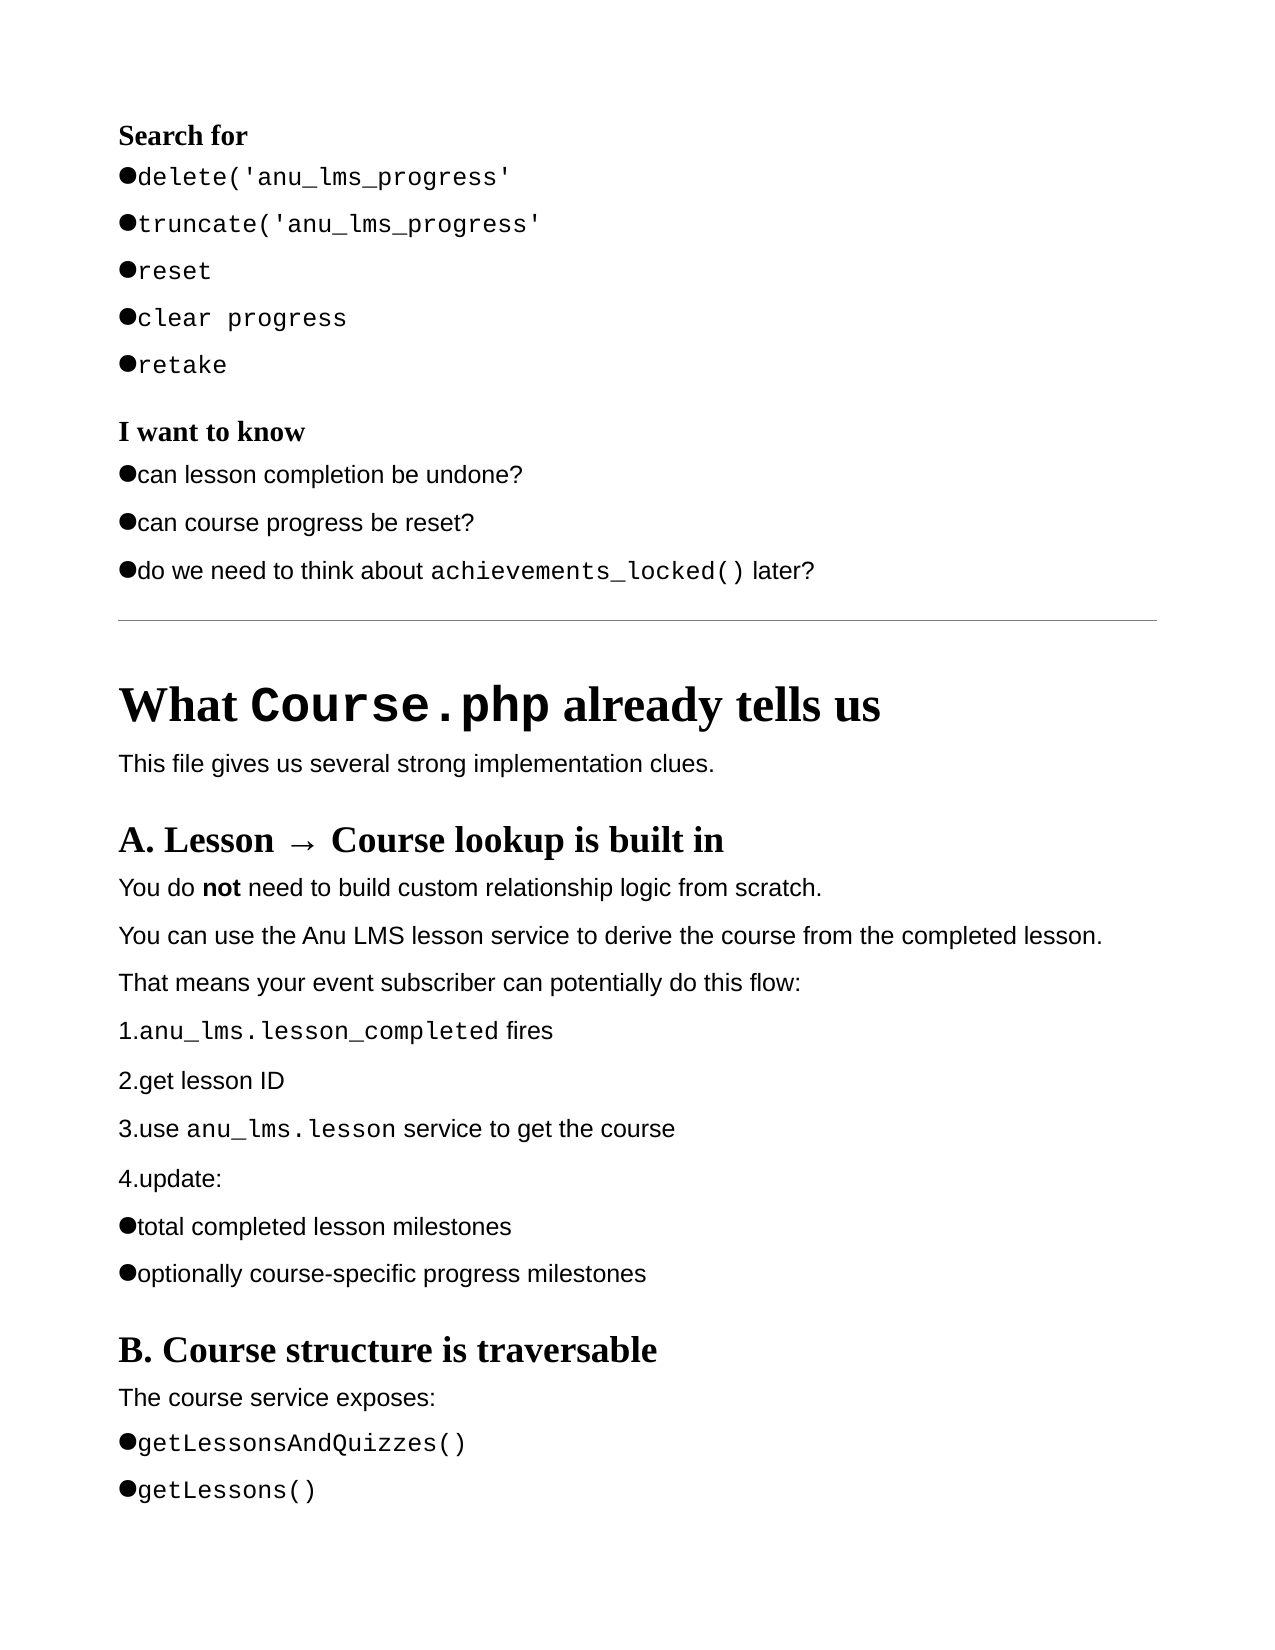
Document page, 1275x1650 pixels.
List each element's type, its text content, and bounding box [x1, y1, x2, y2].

list getLessonsAndQuizzes() [118, 1431, 1157, 1459]
list get lesson ID [118, 1066, 1157, 1095]
subtitle I want to know [118, 414, 1157, 448]
subtitle A. Lesson → Course lookup is built in [118, 818, 1157, 861]
list truncate('anu_lms_progress' [118, 211, 1157, 239]
list update: [118, 1164, 1157, 1193]
text The course service exposes: [118, 1383, 1157, 1412]
list optionally course-specific progress milestones [118, 1259, 1157, 1288]
subtitle What Course.php already tells us [118, 675, 1157, 737]
list retake [118, 352, 1157, 381]
subtitle Search for [118, 118, 1157, 152]
list getLessons() [118, 1478, 1157, 1506]
list can lesson completion be undone? [118, 460, 1157, 489]
list do we need to think about achievements_locked() later? [118, 556, 1157, 587]
text You do not need to build custom relationship logic from scratch. [118, 873, 1157, 902]
list total completed lesson milestones [118, 1211, 1157, 1240]
text That means your event subscriber can potentially do this flow: [118, 968, 1157, 997]
list delete('anu_lms_progress' [118, 164, 1157, 192]
text You can use the Anu LMS lesson service to derive the course from the completed lesson. [118, 921, 1157, 949]
list reset [118, 258, 1157, 287]
subtitle B. Course structure is traversable [118, 1328, 1157, 1371]
text This file gives us several strong implementation clues. [118, 749, 1157, 778]
list use anu_lms.lesson service to get the course [118, 1114, 1157, 1145]
list clear progress [118, 305, 1157, 334]
list can course progress be reset? [118, 508, 1157, 537]
list anu_lms.lesson_completed fires [118, 1016, 1157, 1047]
